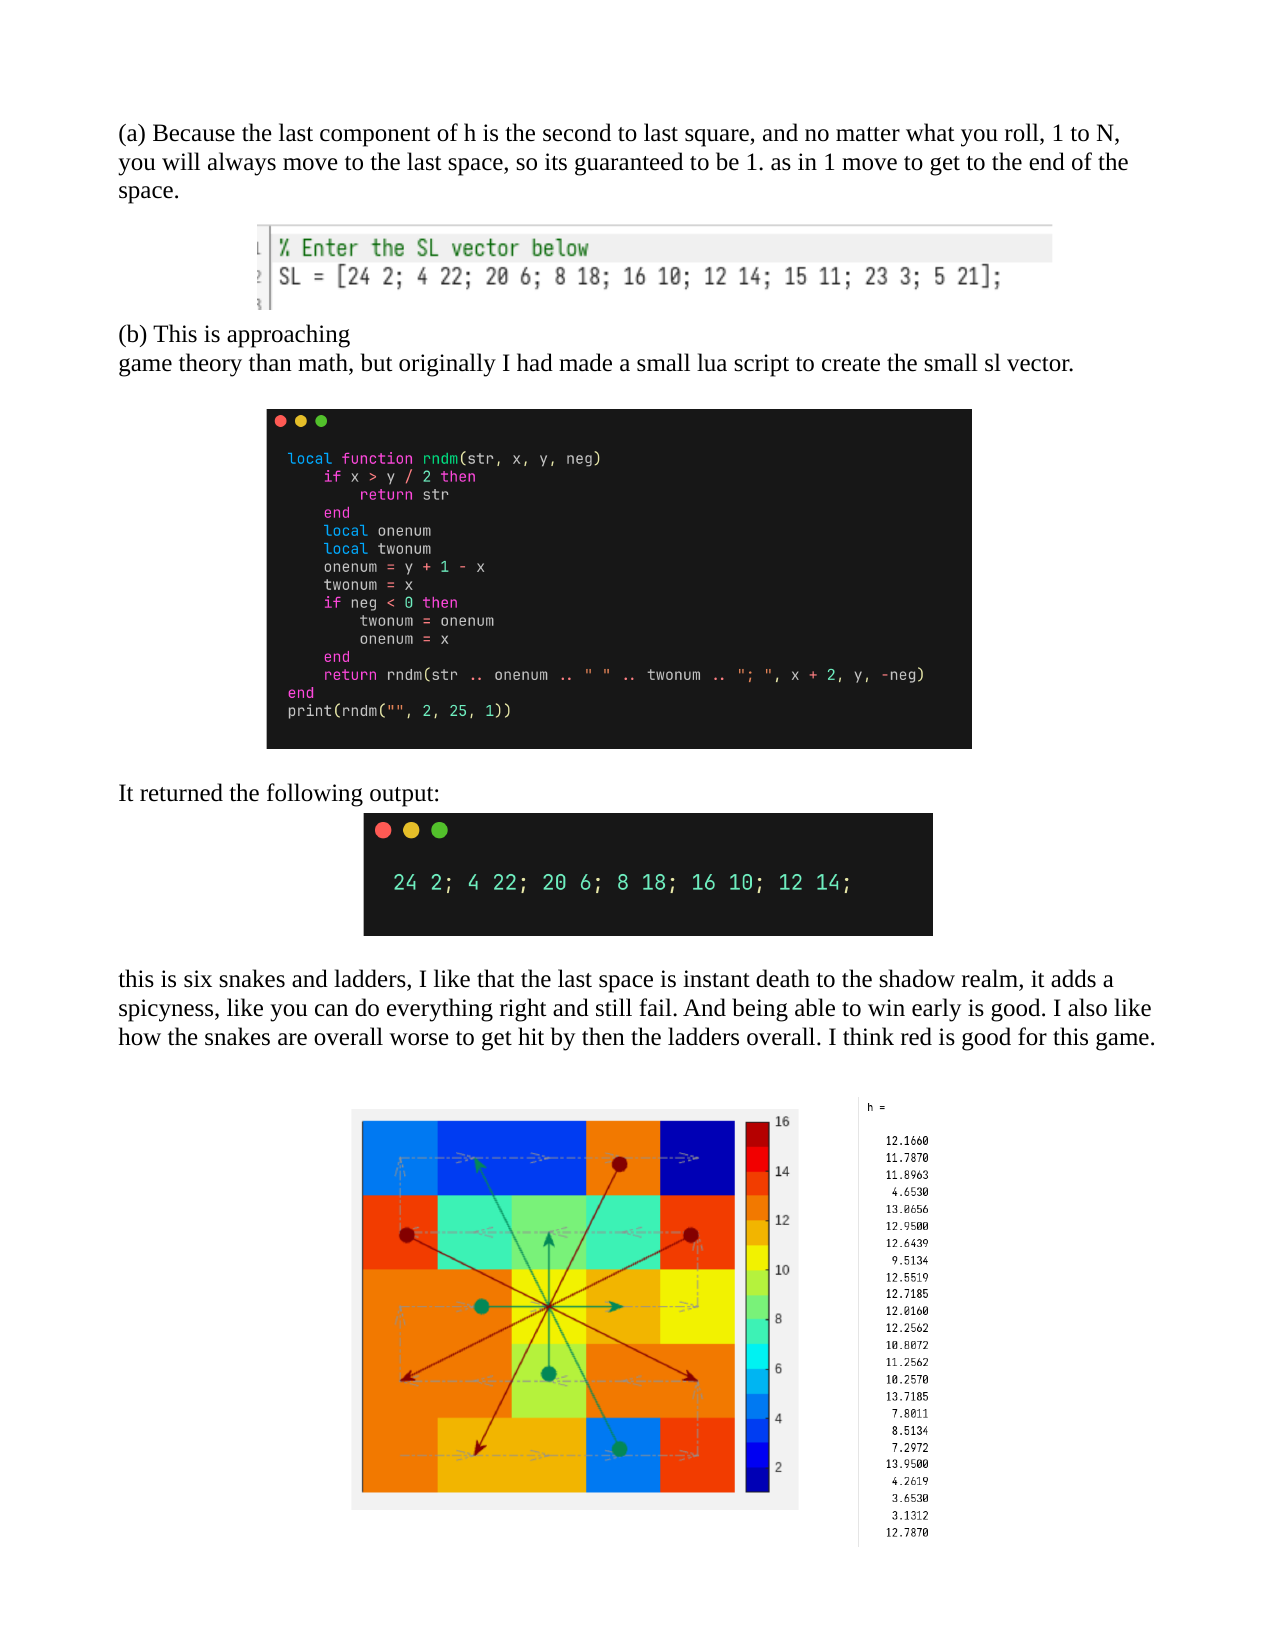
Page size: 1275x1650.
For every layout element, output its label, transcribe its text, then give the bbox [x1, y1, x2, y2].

text It returned the following output: [118, 778, 1157, 806]
text game theory than math, but originally I had made a small lua script to create the small sl vector. [118, 348, 1157, 377]
picture [266, 409, 972, 749]
picture [855, 1097, 962, 1547]
picture [257, 221, 1053, 310]
picture [363, 813, 933, 936]
text this is six snakes and ladders, I like that the last space is instant death to the shadow realm, it adds a spicyness, like you can do everything right and still fail. And being able to win early is good. I also like how the snakes are overall worse to get hit by then the ladders overall. I think red is good for this game. [118, 964, 1157, 1051]
text (a) Because the last component of h is the second to last square, and no matter what you roll, 1 to N, you will always move to the last space, so its guaranteed to be 1. as in 1 move to get to the end of the space. [118, 118, 1157, 204]
text (b) This is approaching [118, 319, 1157, 348]
picture [351, 1109, 799, 1510]
